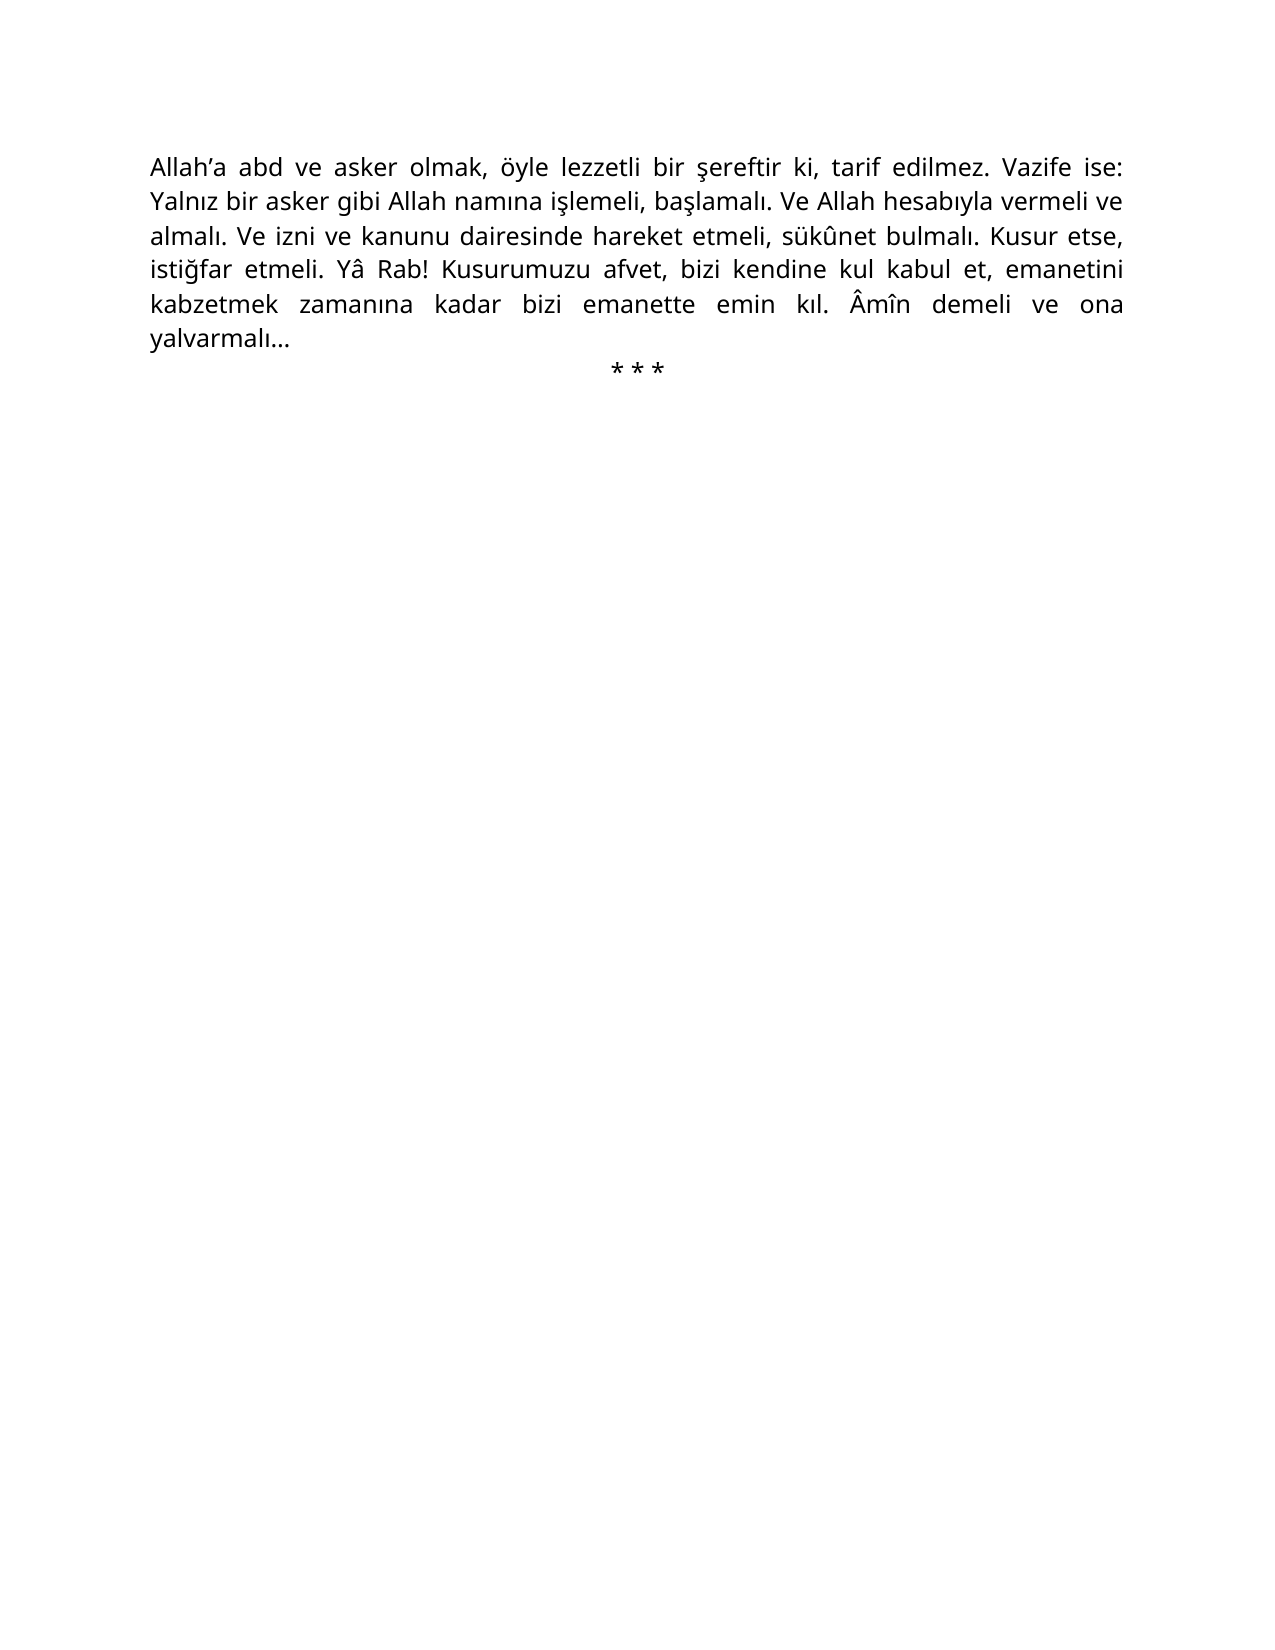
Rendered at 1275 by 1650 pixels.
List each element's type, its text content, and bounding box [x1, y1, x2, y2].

text * * * [150, 354, 1125, 388]
text Allah’a abd ve asker olmak, öyle lezzetli bir şereftir ki, tarif edilmez. Vazife ise: Yalnız bir asker gibi Allah namına işlemeli, başlamalı. Ve Allah hesabıyla vermeli ve almalı. Ve izni ve kanunu dairesinde hareket etmeli, sükûnet bulmalı. Kusur etse, istiğfar etmeli. Yâ Rab! Kusurumuzu afvet, bizi kendine kul kabul et, emanetini kabzetmek zamanına kadar bizi emanette emin kıl. Âmîn demeli ve ona yalvarmalı… [150, 150, 1125, 354]
